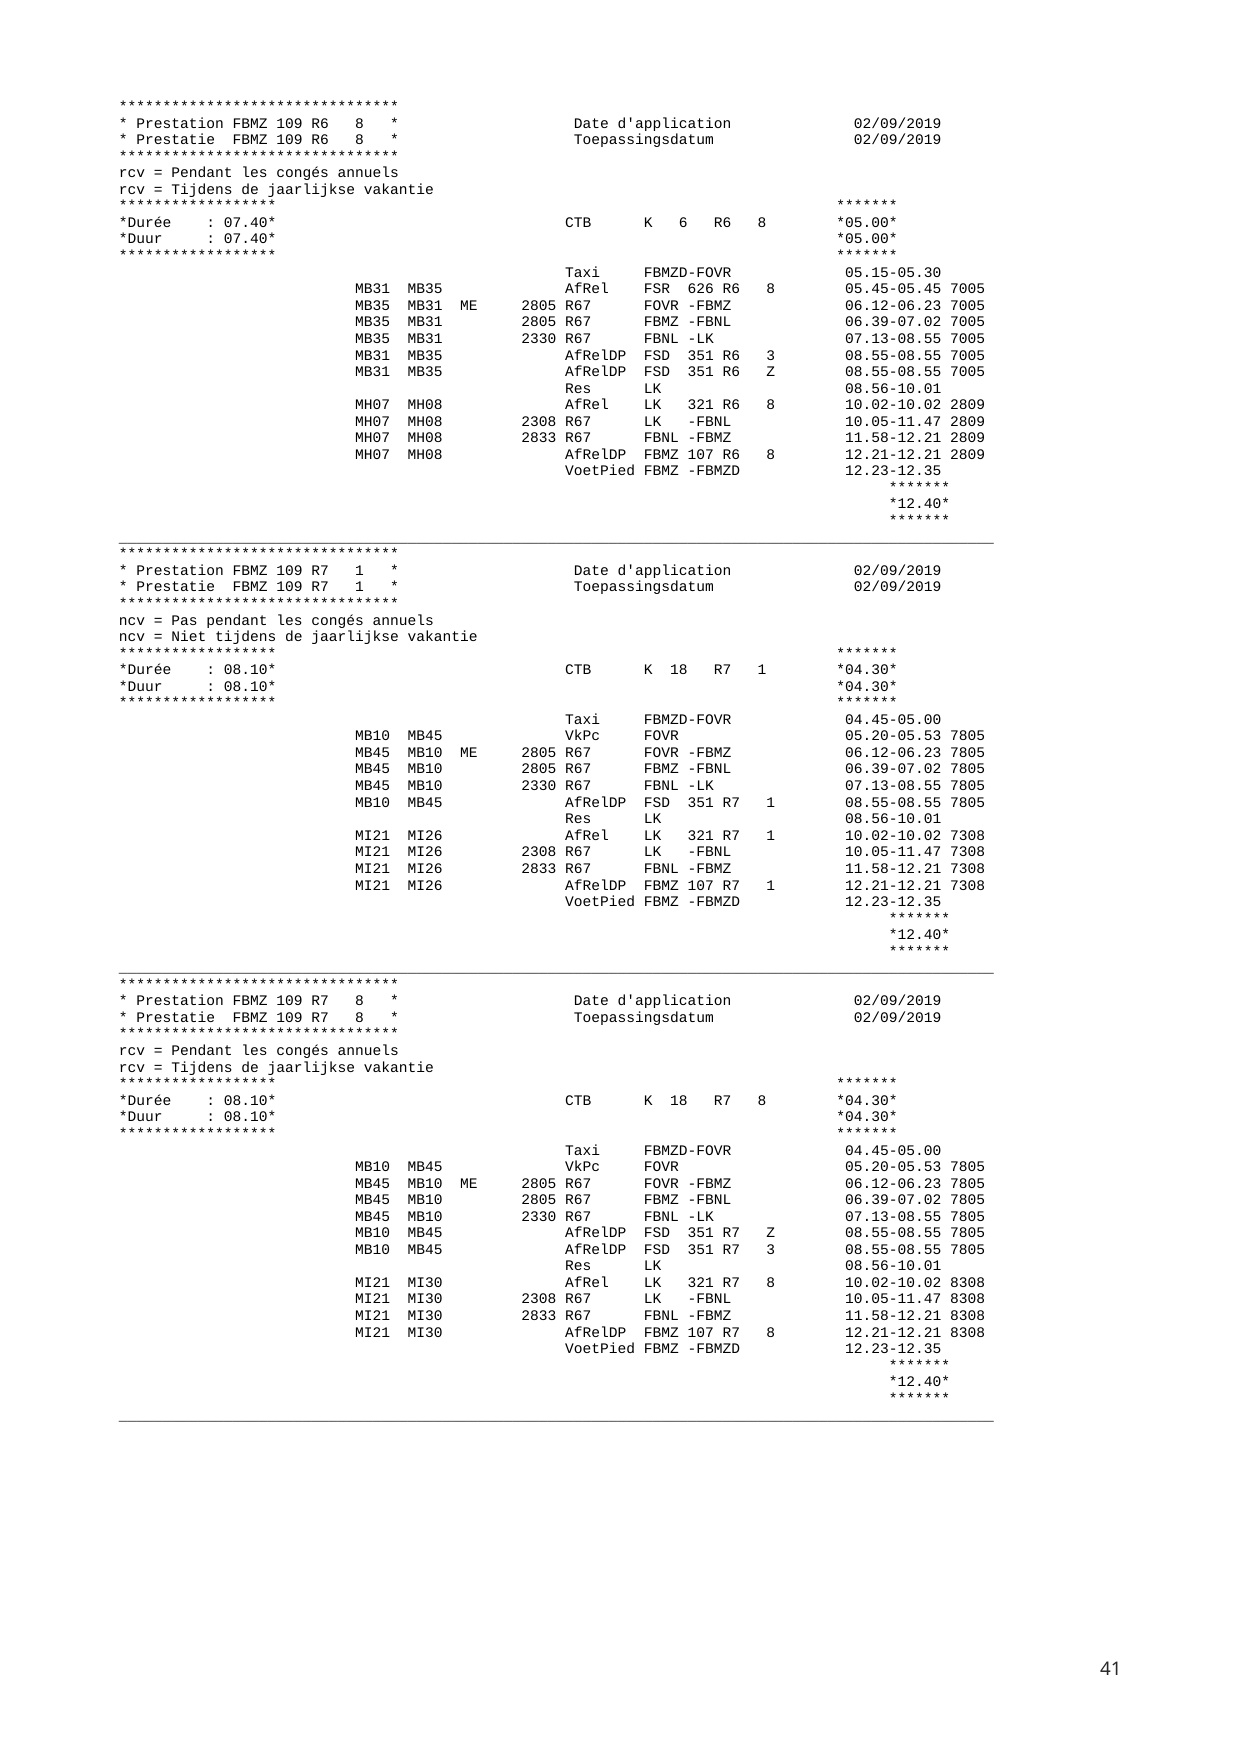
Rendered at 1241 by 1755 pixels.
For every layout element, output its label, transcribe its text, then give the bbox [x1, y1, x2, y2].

text ******************************** * Prestation FBMZ 109 R7 8 * Date d'application 02/09/2019 * Prestatie FBMZ 109 R7 8 * Toepassingsdatum 02/09/2019 ******************************** rcv = Pendant les congés annuels rcv = Tijdens de jaarlijkse vakantie ****************** ******* *Durée : 08.10* CTB K 18 R7 8 *04.30* *Duur : 08.10* *04.30* ****************** ******* Taxi FBMZD-FOVR 04.45-05.00 MB10 MB45 VkPc FOVR 05.20-05.53 7805 MB45 MB10 ME 2805 R67 FOVR -FBMZ 06.12-06.23 7805 MB45 MB10 2805 R67 FBMZ -FBNL 06.39-07.02 7805 MB45 MB10 2330 R67 FBNL -LK 07.13-08.55 7805 MB10 MB45 AfRelDP FSD 351 R7 Z 08.55-08.55 7805 MB10 MB45 AfRelDP FSD 351 R7 3 08.55-08.55 7805 Res LK 08.56-10.01 MI21 MI30 AfRel LK 321 R7 8 10.02-10.02 8308 MI21 MI30 2308 R67 LK -FBNL 10.05-11.47 8308 MI21 MI30 2833 R67 FBNL -FBMZ 11.58-12.21 8308 MI21 MI30 AfRelDP FBMZ 107 R7 8 12.21-12.21 8308 VoetPied FBMZ -FBMZD 12.23-12.35 ******* *12.40* ******* ____________________________________________________________________________________________________ [119, 977, 1122, 1424]
text ******************************** * Prestation FBMZ 109 R7 1 * Date d'application 02/09/2019 * Prestatie FBMZ 109 R7 1 * Toepassingsdatum 02/09/2019 ******************************** ncv = Pas pendant les congés annuels ncv = Niet tijdens de jaarlijkse vakantie ****************** ******* *Durée : 08.10* CTB K 18 R7 1 *04.30* *Duur : 08.10* *04.30* ****************** ******* Taxi FBMZD-FOVR 04.45-05.00 MB10 MB45 VkPc FOVR 05.20-05.53 7805 MB45 MB10 ME 2805 R67 FOVR -FBMZ 06.12-06.23 7805 MB45 MB10 2805 R67 FBMZ -FBNL 06.39-07.02 7805 MB45 MB10 2330 R67 FBNL -LK 07.13-08.55 7805 MB10 MB45 AfRelDP FSD 351 R7 1 08.55-08.55 7805 Res LK 08.56-10.01 MI21 MI26 AfRel LK 321 R7 1 10.02-10.02 7308 MI21 MI26 2308 R67 LK -FBNL 10.05-11.47 7308 MI21 MI26 2833 R67 FBNL -FBMZ 11.58-12.21 7308 MI21 MI26 AfRelDP FBMZ 107 R7 1 12.21-12.21 7308 VoetPied FBMZ -FBMZD 12.23-12.35 ******* *12.40* ******* ____________________________________________________________________________________________________ [119, 546, 1122, 977]
text ******************************** * Prestation FBMZ 109 R6 8 * Date d'application 02/09/2019 * Prestatie FBMZ 109 R6 8 * Toepassingsdatum 02/09/2019 ******************************** rcv = Pendant les congés annuels rcv = Tijdens de jaarlijkse vakantie ****************** ******* *Durée : 07.40* CTB K 6 R6 8 *05.00* *Duur : 07.40* *05.00* ****************** ******* Taxi FBMZD-FOVR 05.15-05.30 MB31 MB35 AfRel FSR 626 R6 8 05.45-05.45 7005 MB35 MB31 ME 2805 R67 FOVR -FBMZ 06.12-06.23 7005 MB35 MB31 2805 R67 FBMZ -FBNL 06.39-07.02 7005 MB35 MB31 2330 R67 FBNL -LK 07.13-08.55 7005 MB31 MB35 AfRelDP FSD 351 R6 3 08.55-08.55 7005 MB31 MB35 AfRelDP FSD 351 R6 Z 08.55-08.55 7005 Res LK 08.56-10.01 MH07 MH08 AfRel LK 321 R6 8 10.02-10.02 2809 MH07 MH08 2308 R67 LK -FBNL 10.05-11.47 2809 MH07 MH08 2833 R67 FBNL -FBMZ 11.58-12.21 2809 MH07 MH08 AfRelDP FBMZ 107 R6 8 12.21-12.21 2809 VoetPied FBMZ -FBMZD 12.23-12.35 ******* *12.40* ******* ____________________________________________________________________________________________________ [119, 99, 1122, 546]
